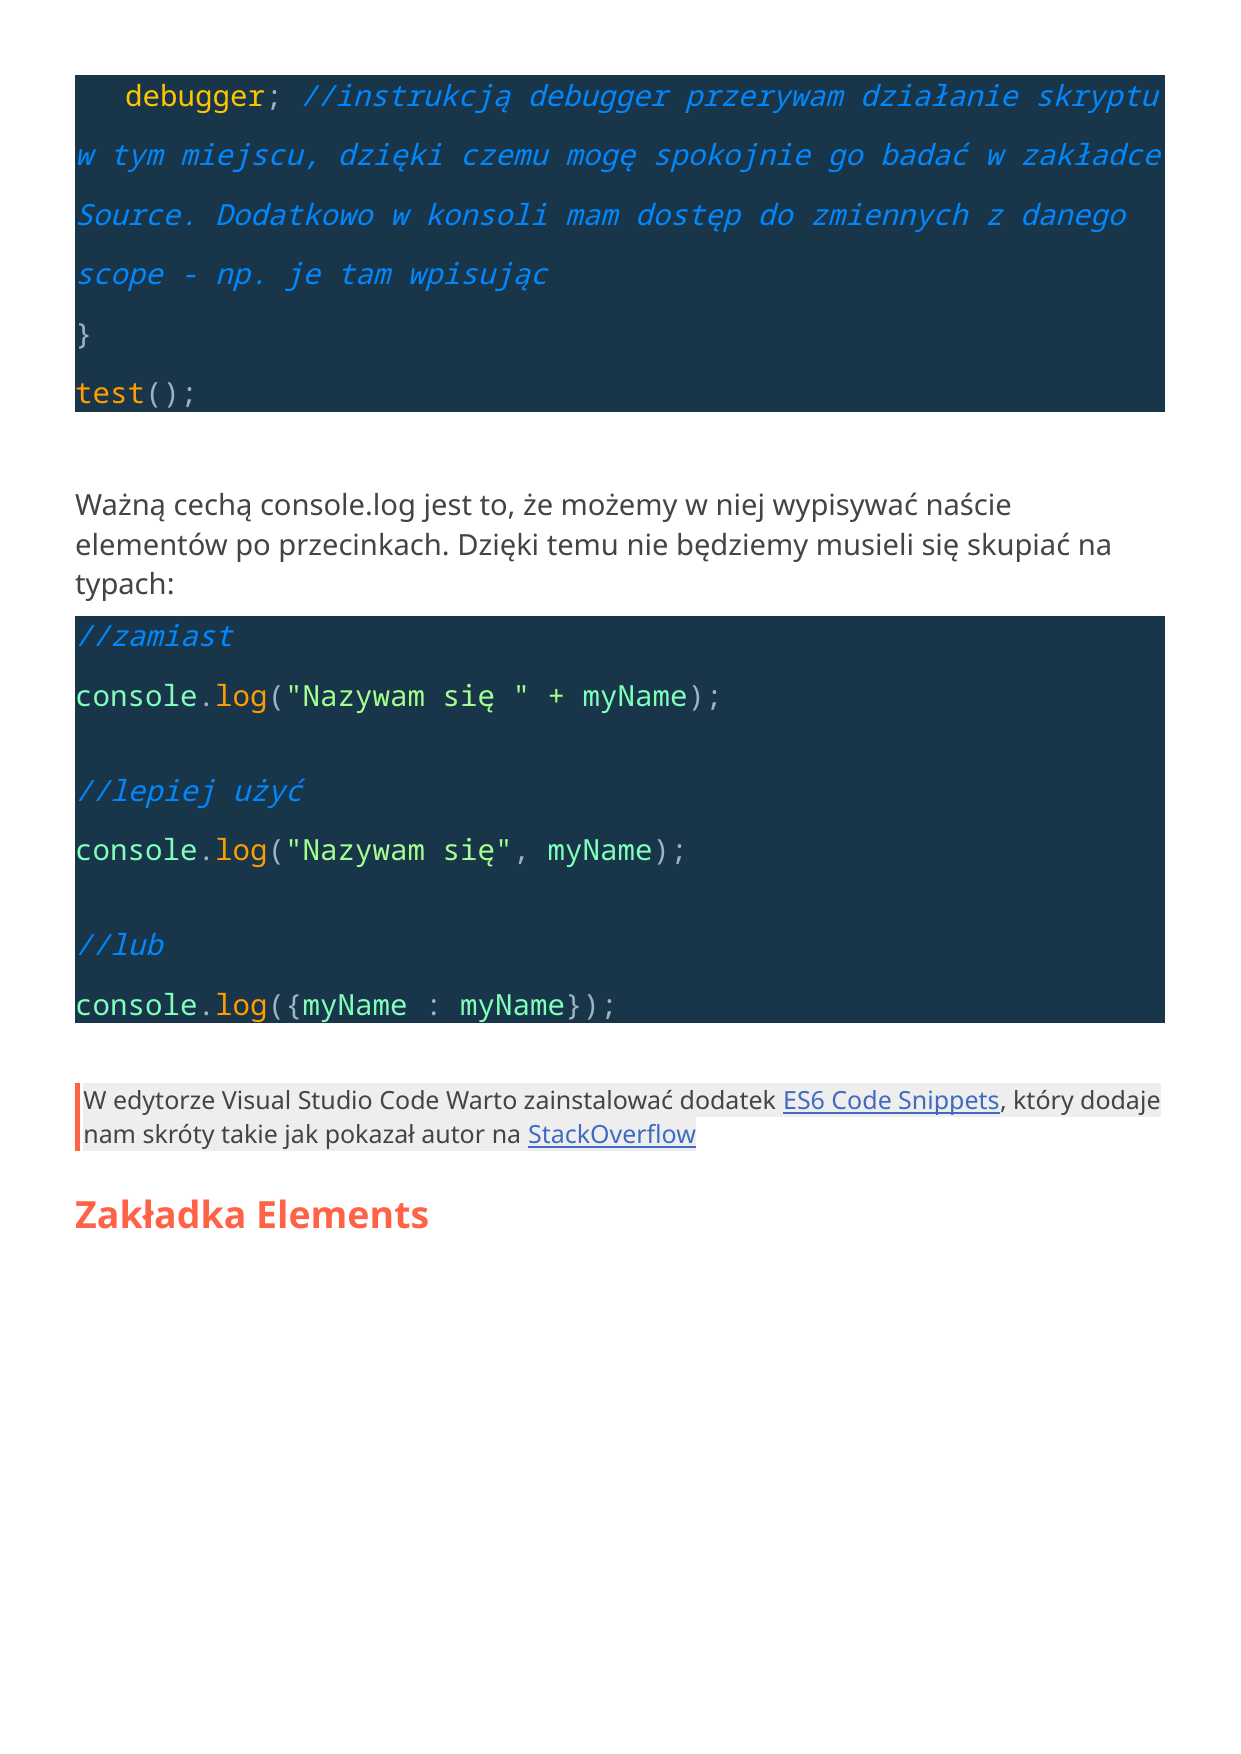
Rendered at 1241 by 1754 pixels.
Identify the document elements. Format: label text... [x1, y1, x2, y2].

text //zamiast [75, 616, 1165, 655]
text //lepiej użyć [75, 770, 1165, 810]
text console.log("Nazywam się " + myName); [75, 675, 1165, 715]
text //lub [75, 924, 1165, 964]
text W edytorze Visual Studio Code Warto zainstalować dodatek ES6 Code Snippets, który dodaje nam skróty takie jak pokazał autor na StackOverflow [80, 1083, 1165, 1151]
text } [75, 313, 1165, 353]
text test(); [75, 372, 1165, 412]
subtitle Zakładka Elements [75, 1189, 1165, 1240]
text debugger; //instrukcją debugger przerywam działanie skryptu w tym miejscu, dzięki czemu mogę spokojnie go badać w zakładce Source. Dodatkowo w konsoli mam dostęp do zmiennych z danego scope - np. je tam wpisując [75, 75, 1165, 293]
text console.log("Nazywam się", myName); [75, 829, 1165, 869]
text Ważną cechą console.log jest to, że możemy w niej wypisywać naście elementów po przecinkach. Dzięki temu nie będziemy musieli się skupiać na typach: [75, 484, 1165, 603]
text console.log({myName : myName}); [75, 984, 1165, 1023]
